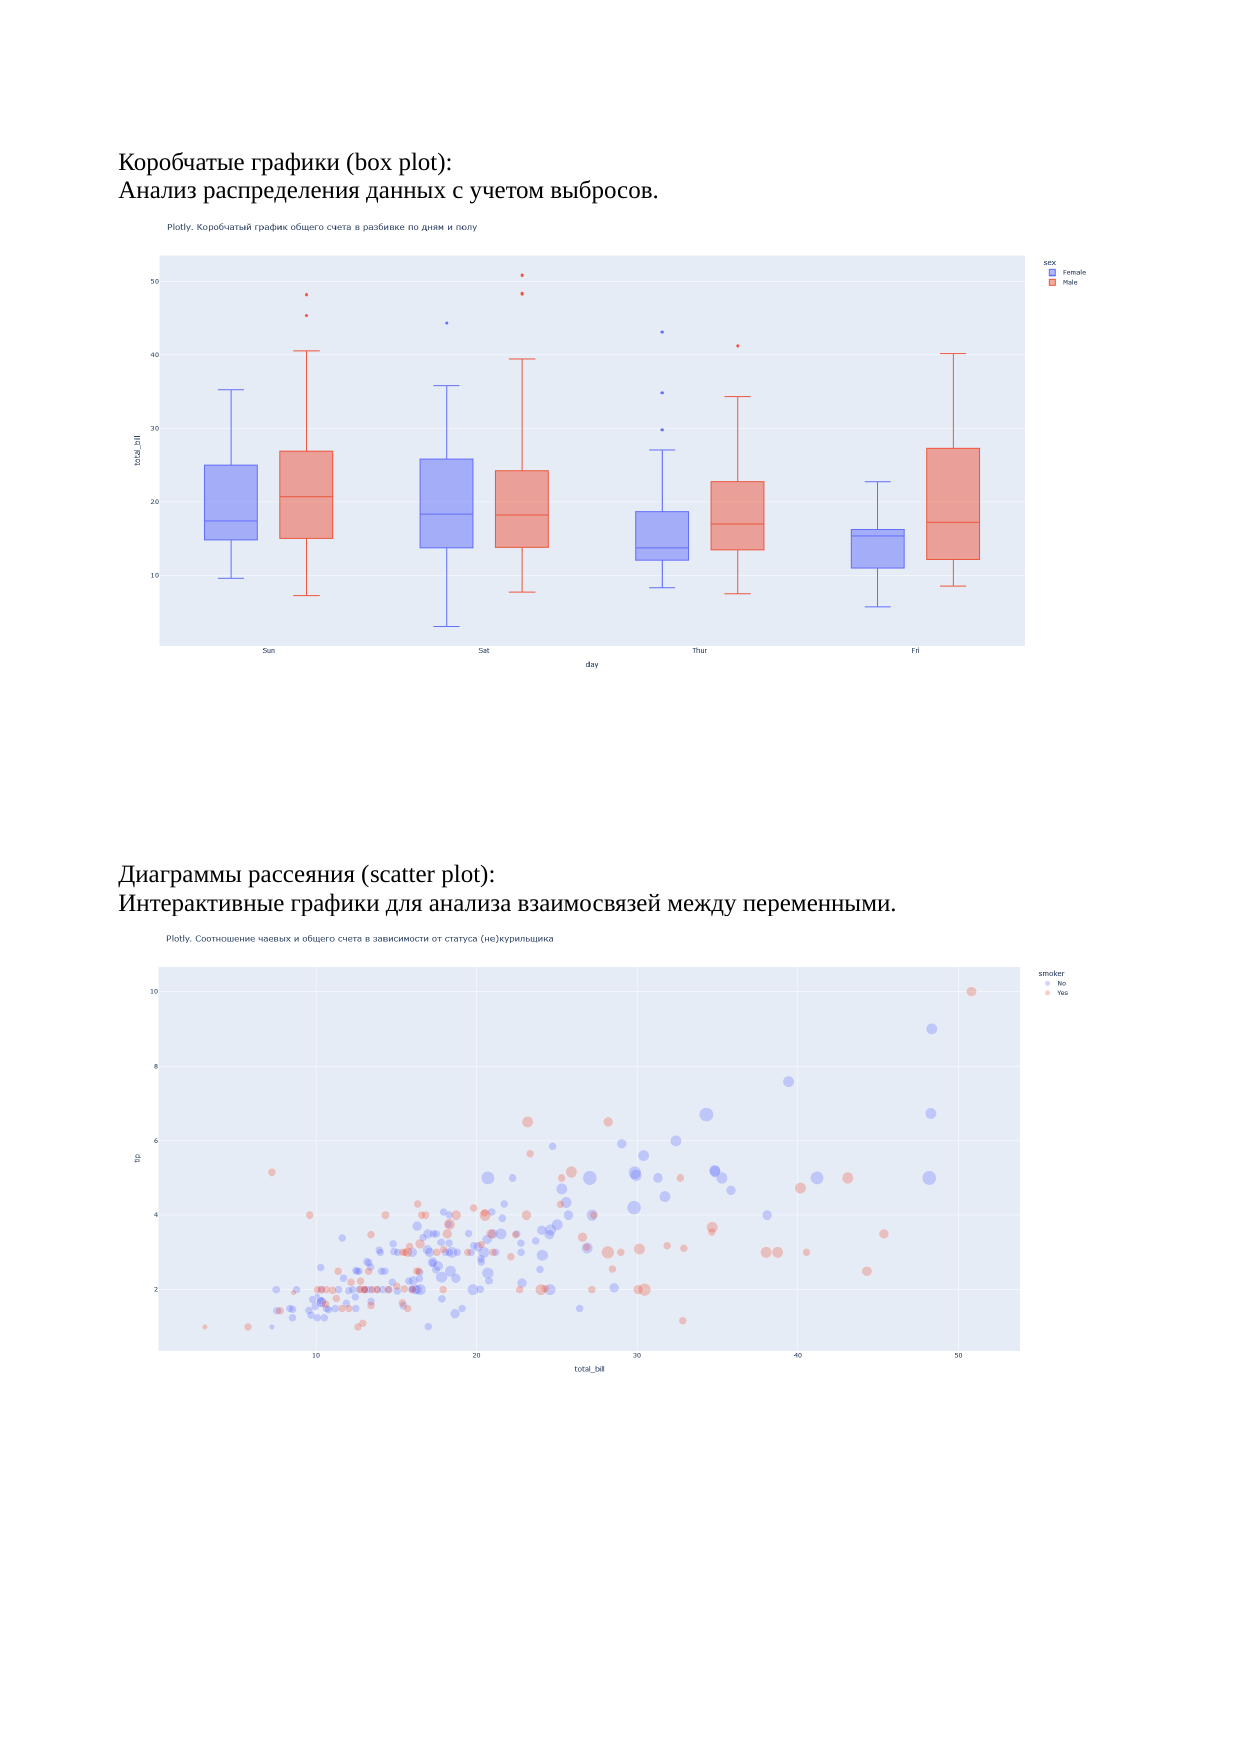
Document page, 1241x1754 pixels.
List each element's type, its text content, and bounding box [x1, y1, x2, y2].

text Интерактивные графики для анализа взаимосвязей между переменными. [118, 888, 1122, 917]
picture [118, 204, 1097, 687]
text Коробчатые графики (box plot): [118, 147, 1122, 176]
text Анализ распределения данных с учетом выбросов. [118, 176, 1122, 204]
text Диаграммы рассеяния (scatter plot): [118, 859, 1122, 888]
picture [118, 916, 1079, 1391]
